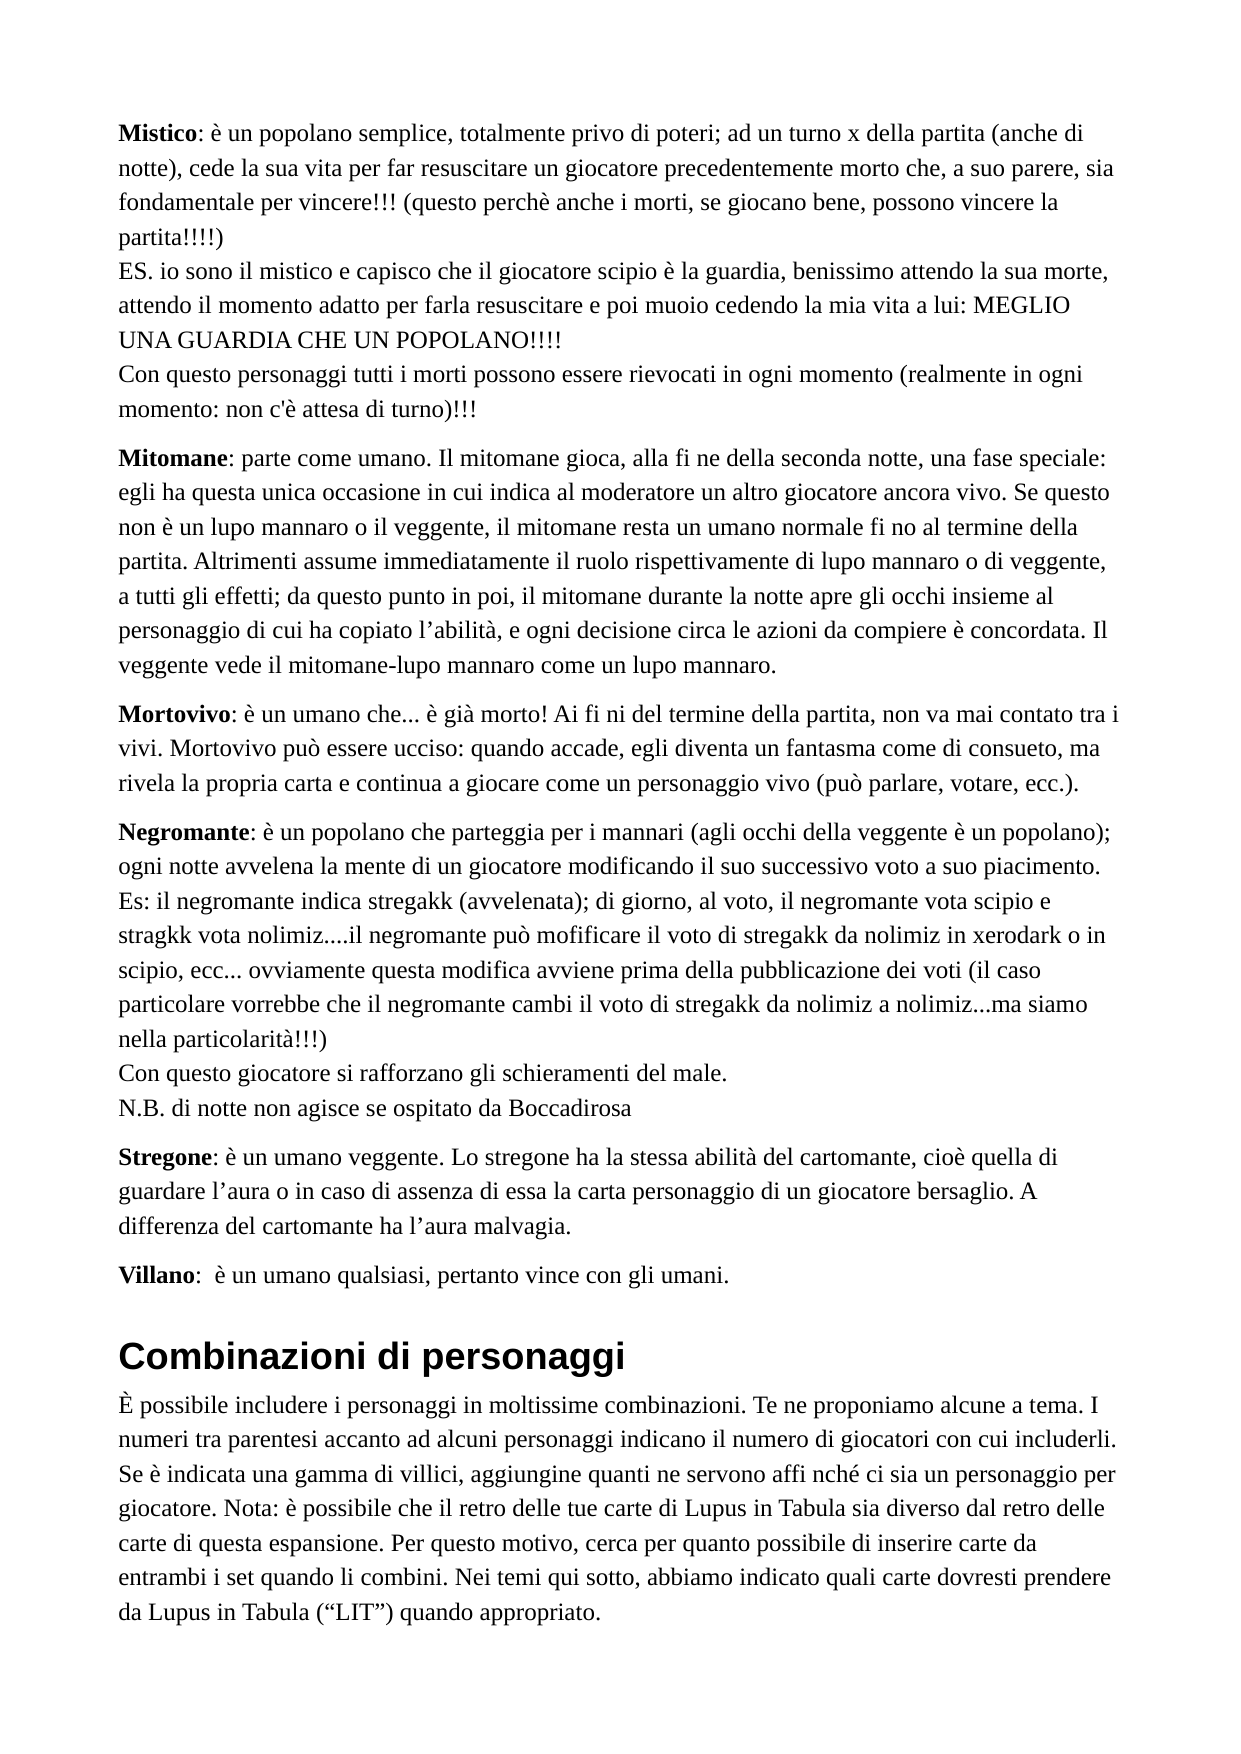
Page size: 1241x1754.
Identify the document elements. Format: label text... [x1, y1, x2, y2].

subtitle Combinazioni di personaggi [118, 1334, 1122, 1378]
text Villano: è un umano qualsiasi, pertanto vince con gli umani. [118, 1260, 1122, 1289]
text Negromante: è un popolano che parteggia per i mannari (agli occhi della veggente è un popolano); ogni notte avvelena la mente di un giocatore modificando il suo successivo voto a suo piacimento. Es: il negromante indica stregakk (avvelenata); di giorno, al voto, il negromante vota scipio e stragkk vota nolimiz....il negromante può mofificare il voto di stregakk da nolimiz in xerodark o in scipio, ecc... ovviamente questa modifica avviene prima della pubblicazione dei voti (il caso particolare vorrebbe che il negromante cambi il voto di stregakk da nolimiz a nolimiz...ma siamo nella particolarità!!!) Con questo giocatore si rafforzano gli schieramenti del male. N.B. di notte non agisce se ospitato da Boccadirosa [118, 817, 1122, 1122]
text Stregone: è un umano veggente. Lo stregone ha la stessa abilità del cartomante, cioè quella di guardare l’aura o in caso di assenza di essa la carta personaggio di un giocatore bersaglio. A differenza del cartomante ha l’aura malvagia. [118, 1142, 1122, 1239]
text Mitomane: parte come umano. Il mitomane gioca, alla fi ne della seconda notte, una fase speciale: egli ha questa unica occasione in cui indica al moderatore un altro giocatore ancora vivo. Se questo non è un lupo mannaro o il veggente, il mitomane resta un umano normale fi no al termine della partita. Altrimenti assume immediatamente il ruolo rispettivamente di lupo mannaro o di veggente, a tutti gli effetti; da questo punto in poi, il mitomane durante la notte apre gli occhi insieme al personaggio di cui ha copiato l’abilità, e ogni decisione circa le azioni da compiere è concordata. Il veggente vede il mitomane-lupo mannaro come un lupo mannaro. [118, 443, 1122, 679]
text È possibile includere i personaggi in moltissime combinazioni. Te ne proponiamo alcune a tema. I numeri tra parentesi accanto ad alcuni personaggi indicano il numero di giocatori con cui includerli. Se è indicata una gamma di villici, aggiungine quanti ne servono affi nché ci sia un personaggio per giocatore. Nota: è possibile che il retro delle tue carte di Lupus in Tabula sia diverso dal retro delle carte di questa espansione. Per questo motivo, cerca per quanto possibile di inserire carte da entrambi i set quando li combini. Nei temi qui sotto, abbiamo indicato quali carte dovresti prendere da Lupus in Tabula (“LIT”) quando appropriato. [118, 1390, 1122, 1626]
text Mistico: è un popolano semplice, totalmente privo di poteri; ad un turno x della partita (anche di notte), cede la sua vita per far resuscitare un giocatore precedentemente morto che, a suo parere, sia fondamentale per vincere!!! (questo perchè anche i morti, se giocano bene, possono vincere la partita!!!!) ES. io sono il mistico e capisco che il giocatore scipio è la guardia, benissimo attendo la sua morte, attendo il momento adatto per farla resuscitare e poi muoio cedendo la mia vita a lui: MEGLIO UNA GUARDIA CHE UN POPOLANO!!!! Con questo personaggi tutti i morti possono essere rievocati in ogni momento (realmente in ogni momento: non c'è attesa di turno)!!! [118, 118, 1122, 423]
text Mortovivo: è un umano che... è già morto! Ai fi ni del termine della partita, non va mai contato tra i vivi. Mortovivo può essere ucciso: quando accade, egli diventa un fantasma come di consueto, ma rivela la propria carta e continua a giocare come un personaggio vivo (può parlare, votare, ecc.). [118, 699, 1122, 797]
